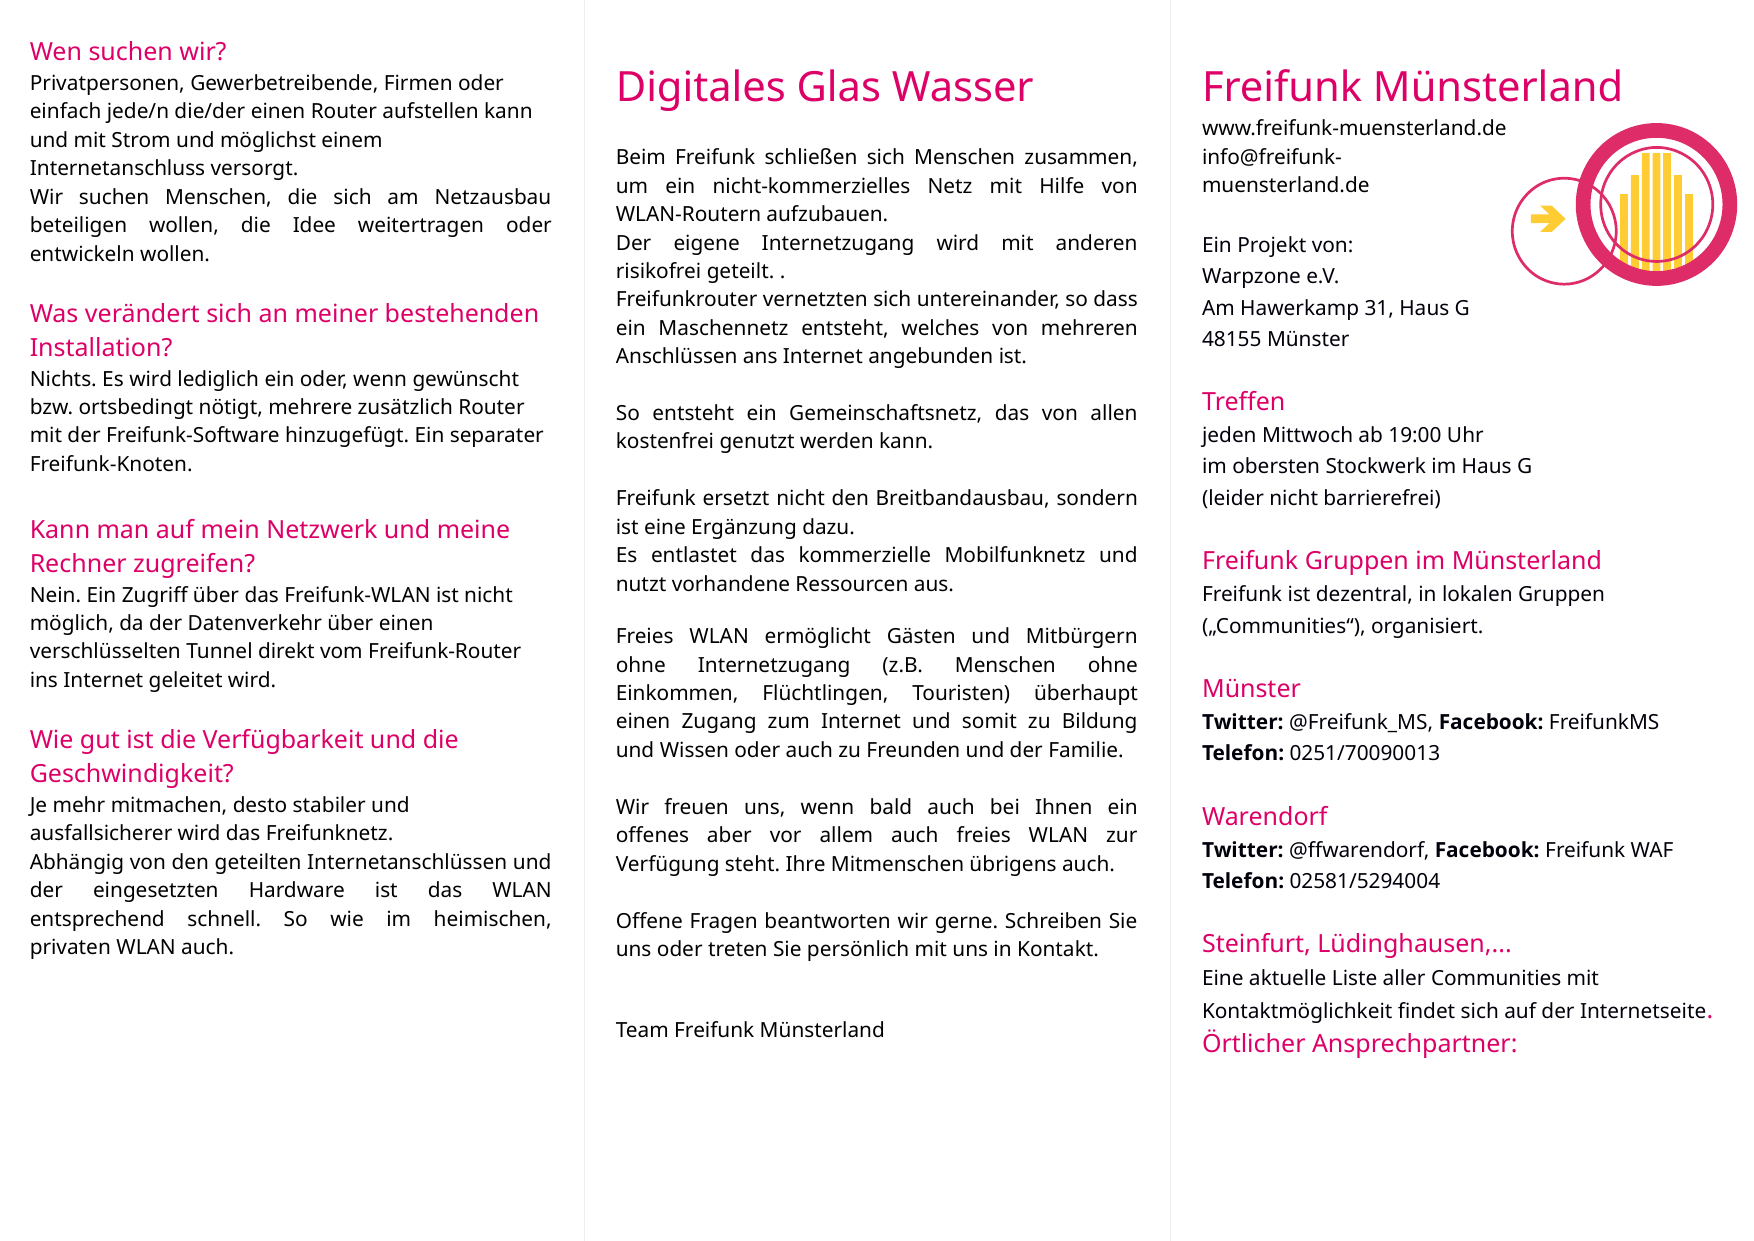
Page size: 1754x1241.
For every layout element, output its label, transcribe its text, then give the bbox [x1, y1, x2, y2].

text Team Freifunk Münsterland [616, 1015, 1138, 1043]
text Digitales Glas Wasser [616, 57, 1138, 113]
text Der eigene Internetzugang wird mit anderen risikofrei geteilt. . [616, 228, 1138, 284]
text Privatpersonen, Gewerbetreibende, Firmen oder einfach jede/n die/der einen Router aufstellen kann und mit Strom und möglichst einem Internetanschluss versorgt. [29, 68, 552, 182]
text Freifunk ist dezentral, in lokalen Gruppen („Communities“), organisiert. [1202, 577, 1724, 639]
text Nein. Ein Zugriff über das Freifunk-WLAN ist nicht möglich, da der Datenverkehr über einen verschlüsselten Tunnel direkt vom Freifunk-Router ins Internet geleitet wird. [29, 580, 552, 693]
text Es entlastet das kommerzielle Mobilfunknetz und nutzt vorhandene Ressourcen aus. [616, 540, 1138, 597]
text Münster Twitter: @Freifunk_MS, Facebook: FreifunkMS Telefon: 0251/70090013 Warendorf Twitter: @ffwarendorf, Facebook: Freifunk WAF Telefon: 02581/5294004 [1202, 639, 1724, 895]
text So entsteht ein Gemeinschaftsnetz, das von allen kostenfrei genutzt werden kann. [616, 398, 1138, 455]
text Abhängig von den geteilten Internetanschlüssen und der eingesetzten Hardware ist das WLAN entsprechend schnell. So wie im heimischen, privaten WLAN auch. [29, 847, 552, 961]
text Steinfurt, Lüdinghausen,... Eine aktuelle Liste aller Communities mit Kontaktmöglichkeit findet sich auf der Internetseite. [1202, 926, 1724, 1025]
text Örtlicher Ansprechpartner: [1202, 1025, 1724, 1059]
text im obersten Stockwerk im Haus G (leider nicht barrierefrei) [1202, 449, 1724, 511]
text [1514, 227, 1594, 258]
text [1693, 227, 1718, 258]
text Freifunk ersetzt nicht den Breitbandausbau, sondern ist eine Ergänzung dazu. [616, 483, 1138, 540]
text [1595, 227, 1613, 250]
text Nichts. Es wird lediglich ein oder, wenn gewünscht bzw. ortsbedingt nötigt, mehrere zusätzlich Router mit der Freifunk-Software hinzugefügt. Ein separater Freifunk-Knoten. [29, 364, 552, 477]
text Wie gut ist die Verfügbarkeit und die Geschwindigkeit? [29, 722, 552, 790]
text Ein Projekt von: [1202, 227, 1517, 258]
text Freifunk Münsterland [1202, 57, 1724, 113]
text Was verändert sich an meiner bestehenden Installation? [29, 296, 552, 364]
text Wen suchen wir? [29, 34, 552, 68]
text [1594, 142, 1722, 199]
text Beim Freifunk schließen sich Menschen zusammen, um ein nicht-kommerzielles Netz mit Hilfe von WLAN-Routern aufzubauen. [616, 142, 1138, 228]
text Kann man auf mein Netzwerk und meine Rechner zugreifen? [29, 512, 552, 580]
text 48155 Münster [1202, 321, 1724, 352]
text Warpzone e.V. Am Hawerkamp 31, Haus G [1202, 258, 1724, 321]
text info@freifunk-muensterland.de [1202, 142, 1603, 199]
text www.freifunk-muensterland.de [1202, 113, 1724, 142]
text Freies WLAN ermöglicht Gästen und Mitbürgern ohne Internetzugang (z.B. Menschen ohne Einkommen, Flüchtlingen, Touristen) überhaupt einen Zugang zum Internet und somit zu Bildung und Wissen oder auch zu Freunden und der Familie. [616, 621, 1138, 763]
text Wir suchen Menschen, die sich am Netzausbau beteiligen wollen, die Idee weitertragen oder entwickeln wollen. [29, 182, 552, 267]
text Je mehr mitmachen, desto stabiler und ausfallsicherer wird das Freifunknetz. [29, 790, 552, 847]
text Offene Fragen beantworten wir gerne. Schreiben Sie uns oder treten Sie persönlich mit uns in Kontakt. [616, 906, 1138, 963]
text Wir freuen uns, wenn bald auch bei Ihnen ein offenes aber vor allem auch freies WLAN zur Verfügung steht. Ihre Mitmenschen übrigens auch. [616, 792, 1138, 877]
text Treffen jeden Mittwoch ab 19:00 Uhr [1202, 383, 1724, 449]
text Freifunk Gruppen im Münsterland [1202, 543, 1724, 577]
text Freifunkrouter vernetzten sich untereinander, so dass ein Maschennetz entsteht, welches von mehreren Anschlüssen ans Internet angebunden ist. [616, 284, 1138, 370]
